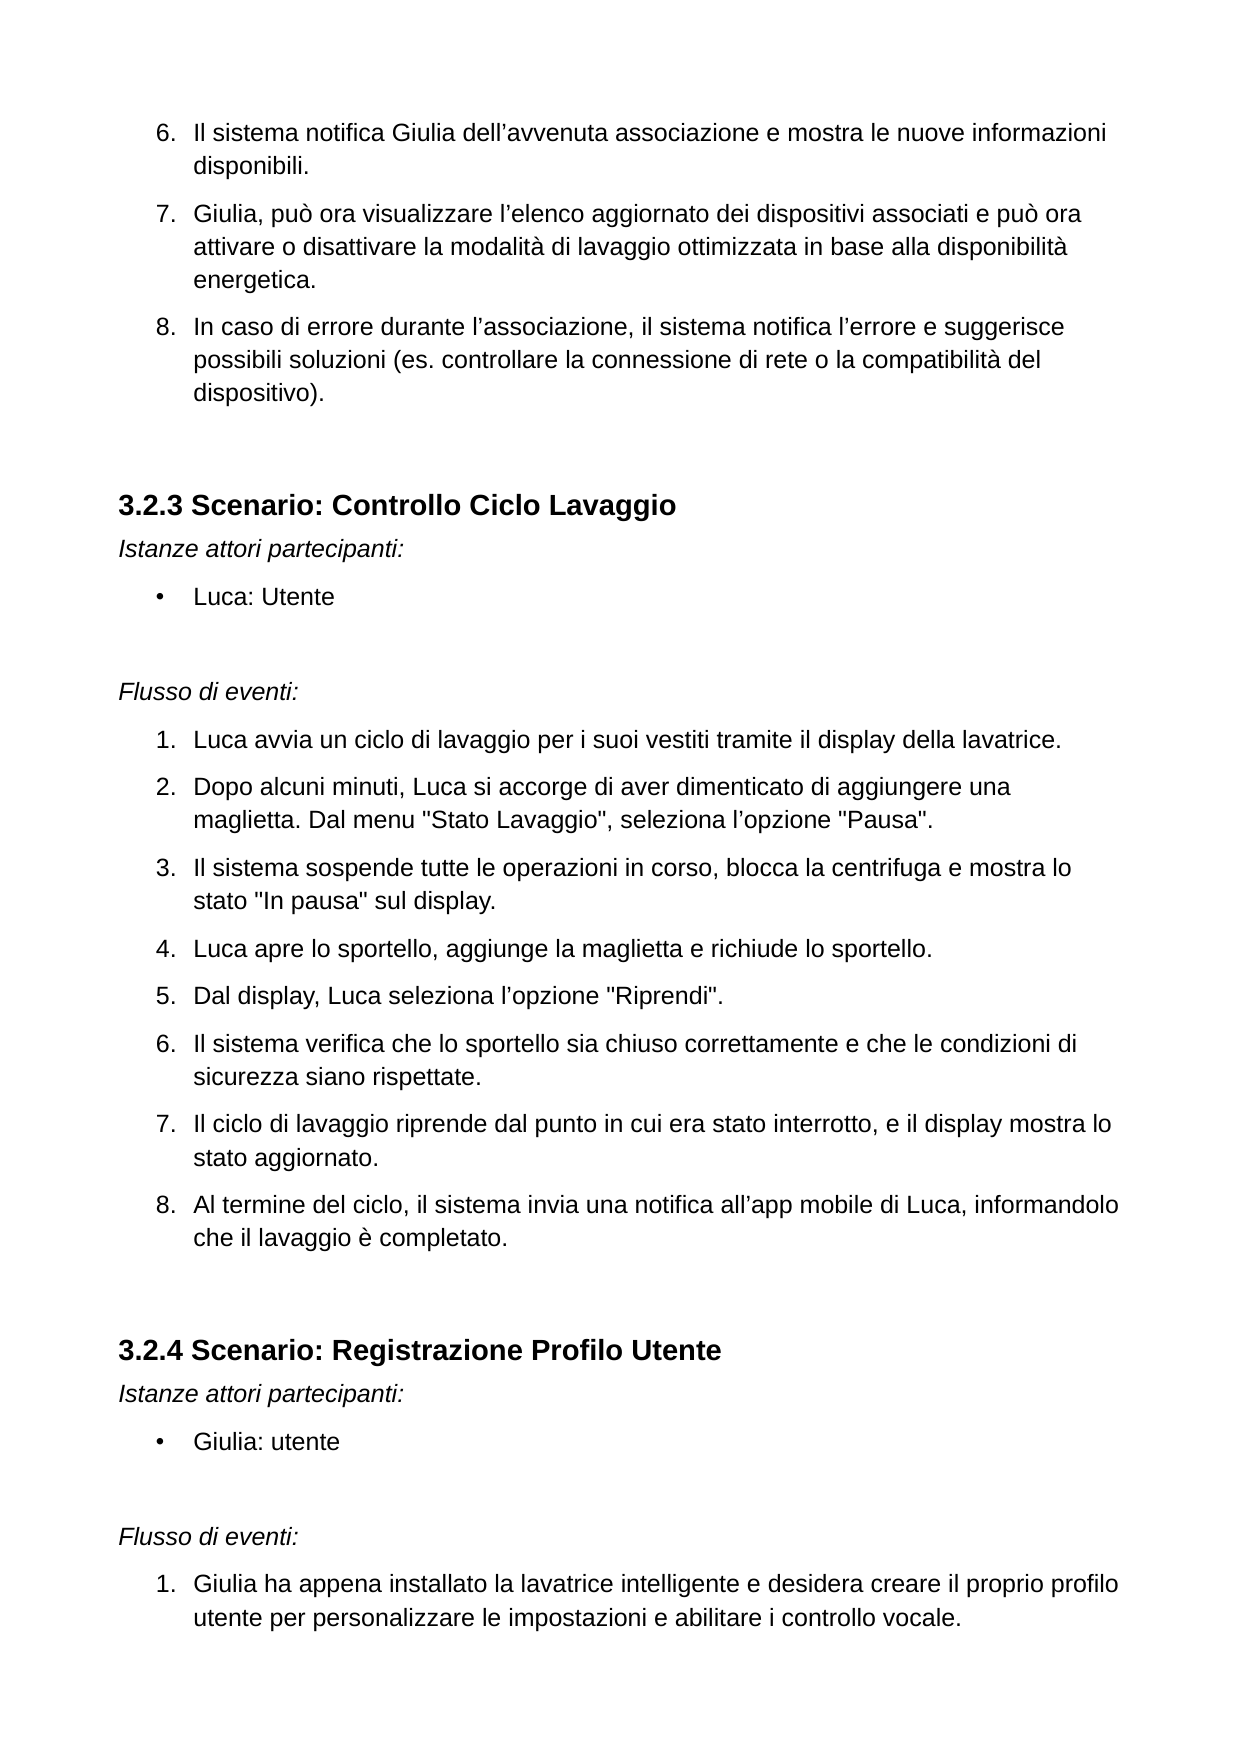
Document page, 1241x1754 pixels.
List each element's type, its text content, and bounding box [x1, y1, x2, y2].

subtitle 3.2.3 Scenario: Controllo Ciclo Lavaggio [118, 488, 1122, 522]
subtitle 3.2.4 Scenario: Registrazione Profilo Utente [118, 1333, 1122, 1366]
list In caso di errore durante l’associazione, il sistema notifica l’errore e suggerisce possibili soluzioni (es. controllare la connessione di rete o la compatibilità del dispositivo). [156, 312, 1122, 407]
list Luca: Utente [156, 582, 1122, 611]
list Dopo alcuni minuti, Luca si accorge di aver dimenticato di aggiungere una maglietta. Dal menu "Stato Lavaggio", seleziona l’opzione "Pausa". [156, 772, 1122, 834]
list Al termine del ciclo, il sistema invia una notifica all’app mobile di Luca, informandolo che il lavaggio è completato. [156, 1190, 1122, 1252]
text Flusso di eventi: [118, 677, 1122, 706]
list Il sistema verifica che lo sportello sia chiuso correttamente e che le condizioni di sicurezza siano rispettate. [156, 1029, 1122, 1091]
list Il ciclo di lavaggio riprende dal punto in cui era stato interrotto, e il display mostra lo stato aggiornato. [156, 1109, 1122, 1171]
list Giulia: utente [156, 1427, 1122, 1455]
list Il sistema sospende tutte le operazioni in corso, blocca la centrifuga e mostra lo stato "In pausa" sul display. [156, 853, 1122, 915]
list Giulia ha appena installato la lavatrice intelligente e desidera creare il proprio profilo utente per personalizzare le impostazioni e abilitare i controllo vocale. [156, 1569, 1122, 1631]
list Luca apre lo sportello, aggiunge la maglietta e richiude lo sportello. [156, 934, 1122, 962]
list Il sistema notifica Giulia dell’avvenuta associazione e mostra le nuove informazioni disponibili. [156, 118, 1122, 180]
list Luca avvia un ciclo di lavaggio per i suoi vestiti tramite il display della lavatrice. [156, 725, 1122, 753]
text Istanze attori partecipanti: [118, 534, 1122, 563]
list Dal display, Luca seleziona l’opzione "Riprendi". [156, 981, 1122, 1010]
text Istanze attori partecipanti: [118, 1379, 1122, 1408]
text Flusso di eventi: [118, 1522, 1122, 1551]
list Giulia, può ora visualizzare l’elenco aggiornato dei dispositivi associati e può ora attivare o disattivare la modalità di lavaggio ottimizzata in base alla disponibilità energetica. [156, 199, 1122, 293]
